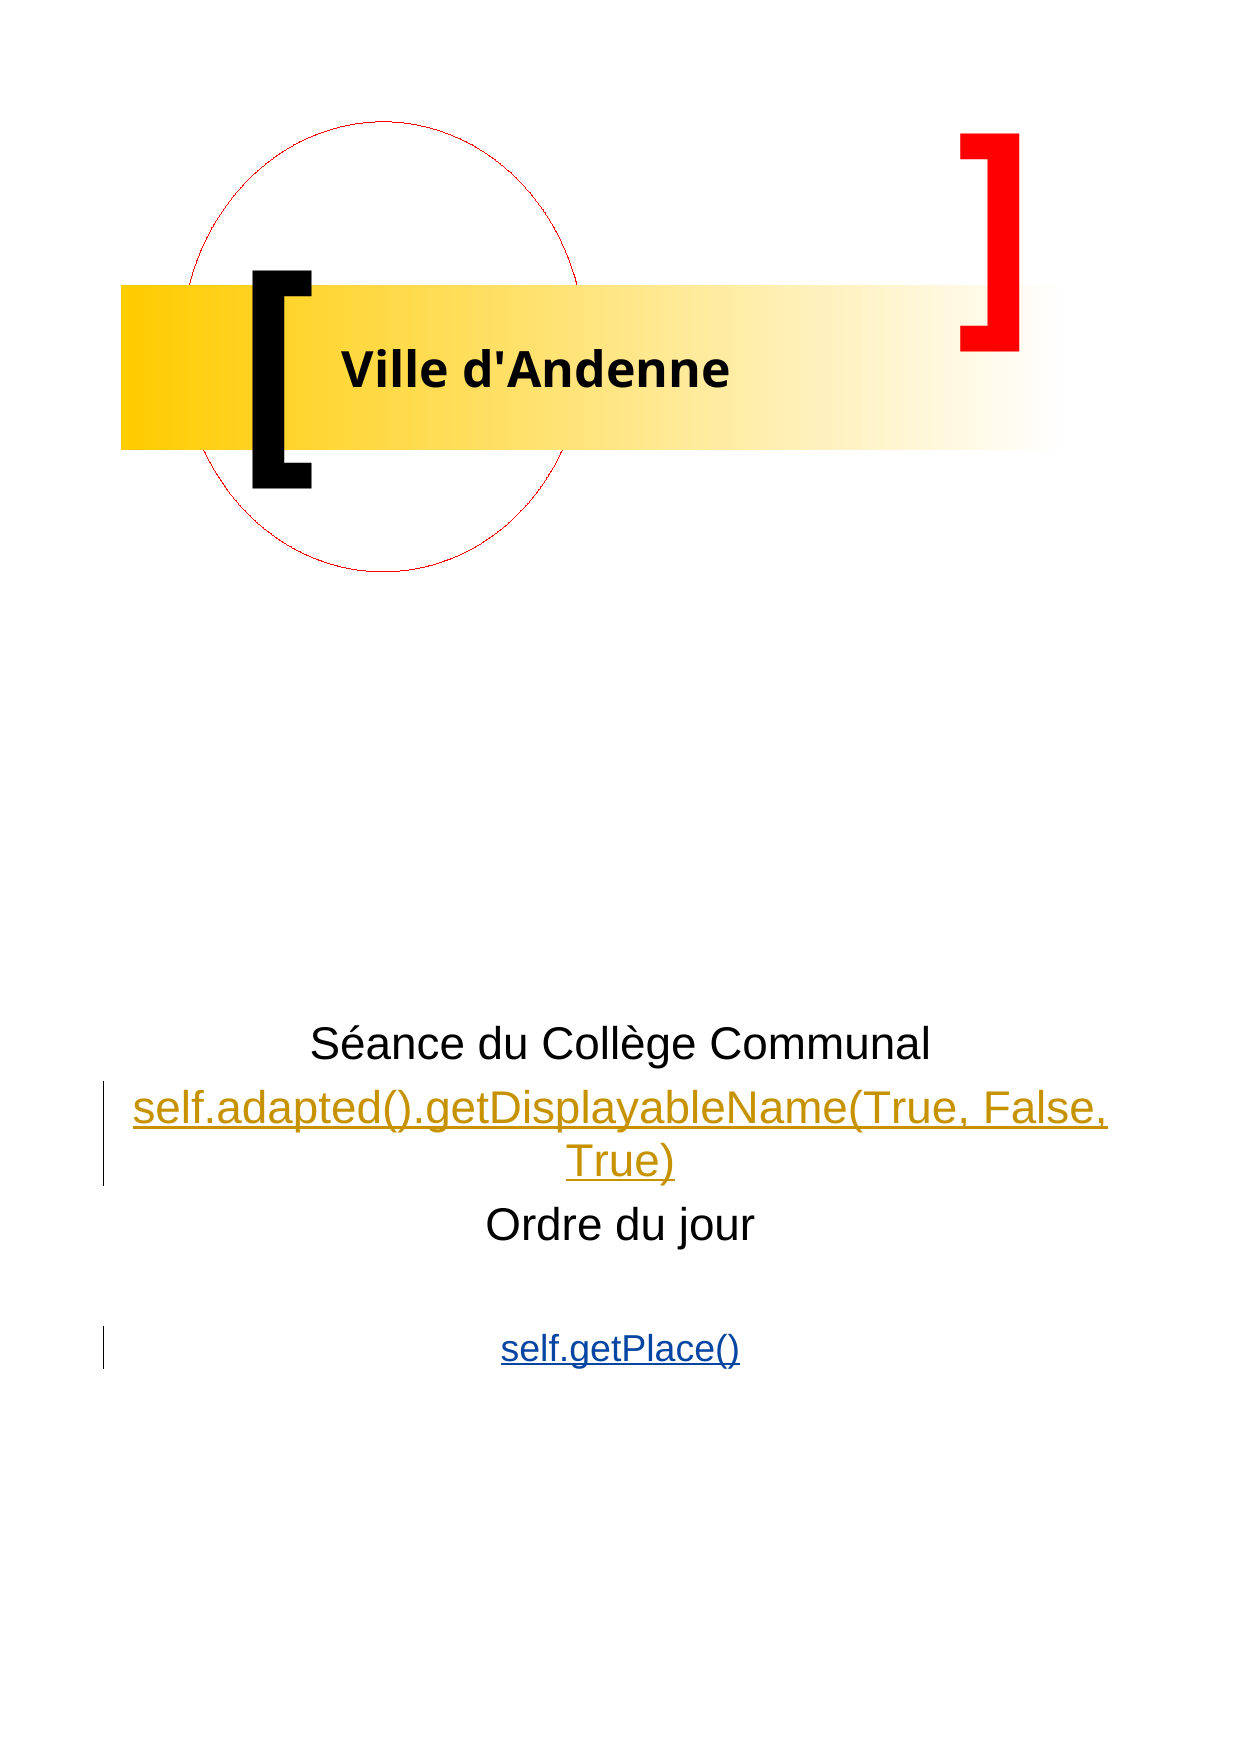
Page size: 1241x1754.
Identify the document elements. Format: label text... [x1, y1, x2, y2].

table_cell [118, 1256, 1122, 1320]
table_cell self.getPlace() [118, 1320, 1122, 1374]
table_cell self.adapted().getDisplayableName(True, False, True) [118, 1075, 1122, 1192]
table_header Séance du Collège Communal [118, 1011, 1122, 1075]
table_cell Ordre du jour [118, 1192, 1122, 1256]
